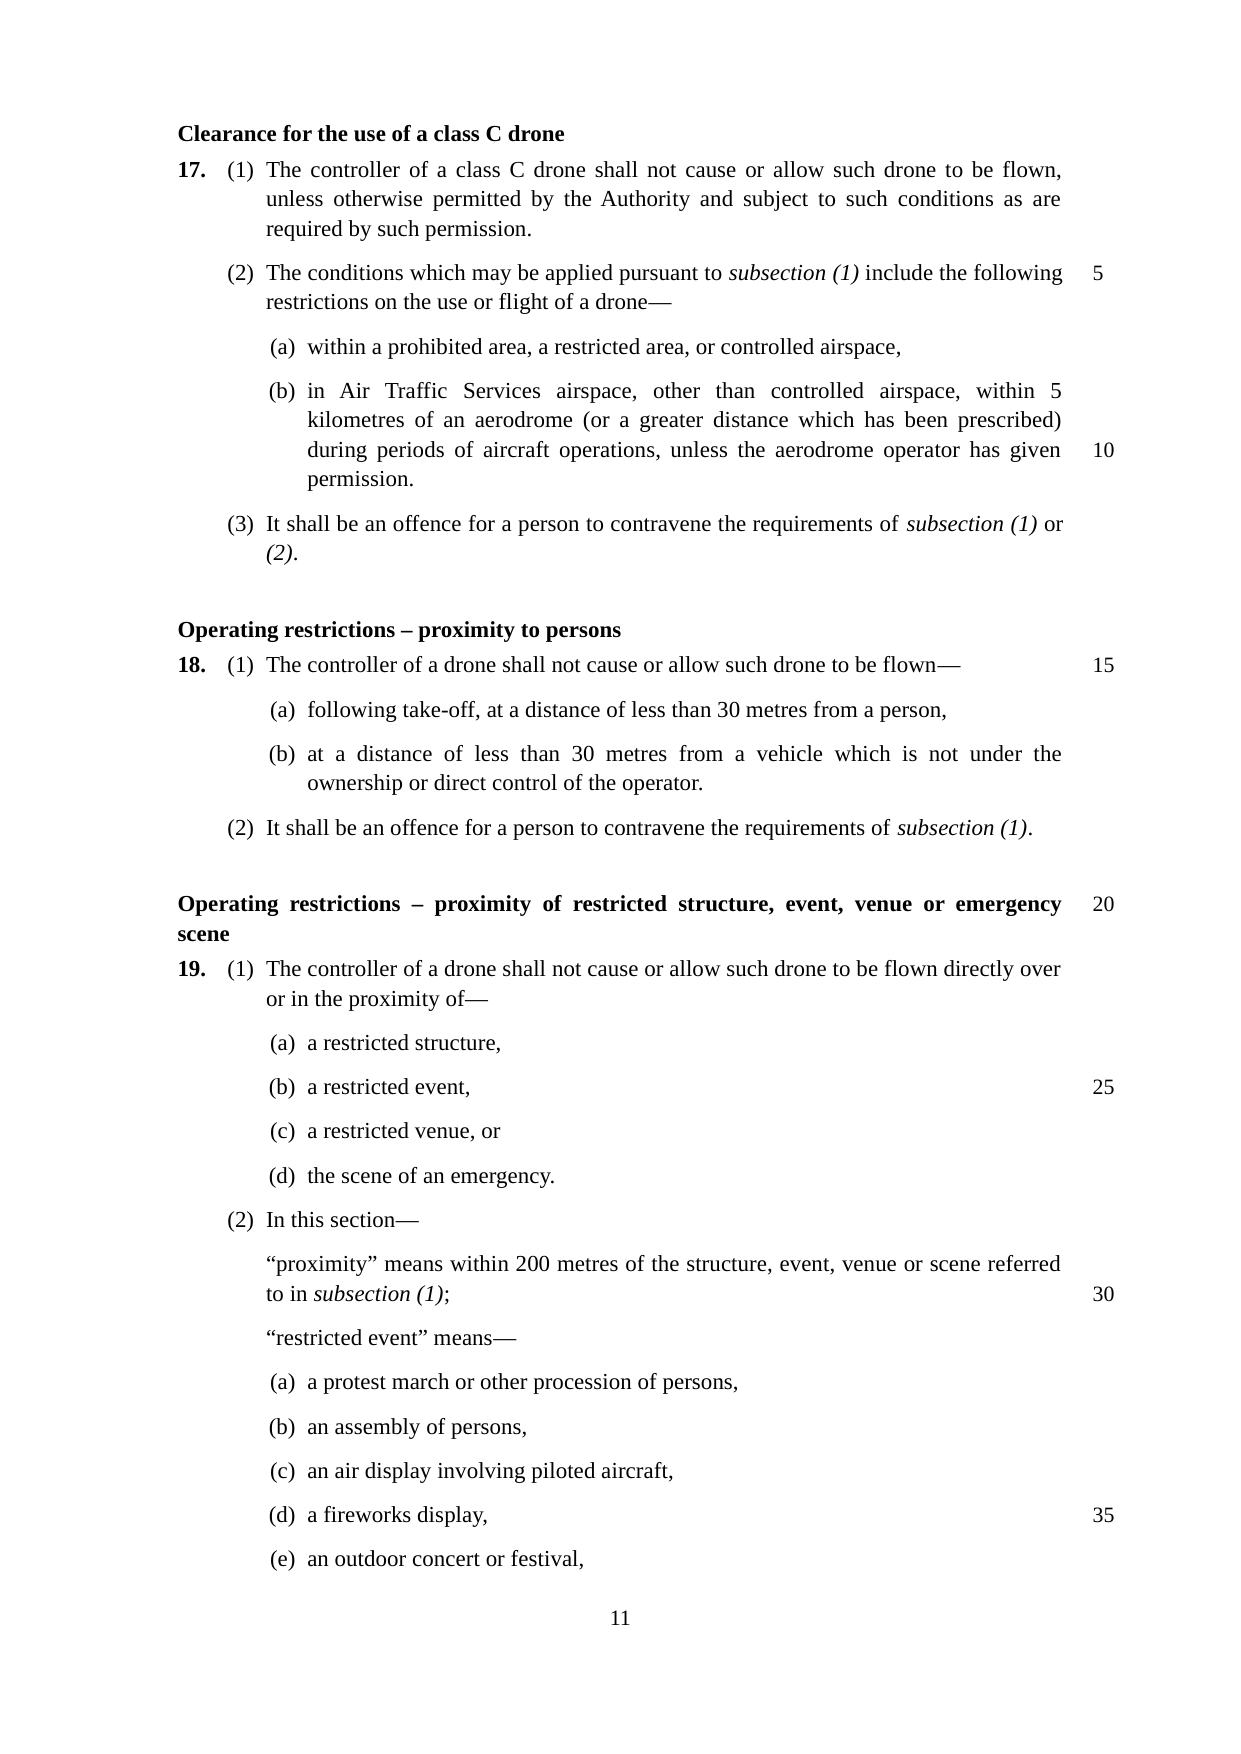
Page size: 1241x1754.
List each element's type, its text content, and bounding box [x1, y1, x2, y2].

text (c) a restricted venue, or [177, 1115, 1063, 1145]
text (a) within a prohibited area, a restricted area, or controlled airspace, [177, 331, 1063, 360]
text (e) an outdoor concert or festival, [177, 1543, 1063, 1573]
text (b) at a distance of less than 30 metres from a vehicle which is not under the ownership or direct control of the operator. [177, 738, 1063, 797]
text “restricted event” means⁠— [177, 1322, 1063, 1351]
text (a) a protest march or other procession of persons, [177, 1366, 1063, 1396]
text (a) a restricted structure, [177, 1027, 1063, 1056]
text Operating restrictions – proximity to persons [177, 614, 1063, 643]
text (d) the scene of an emergency. [177, 1160, 1063, 1189]
text (b) an assembly of persons, [177, 1411, 1063, 1440]
text (3) It shall be an offence for a person to contravene the requirements of subsection (1) or (2). [177, 507, 1063, 566]
text (2) The conditions which may be applied pursuant to subsection (1) include the following restrictions on the use or flight of a drone⁠— [177, 257, 1063, 316]
text Clearance for the use of a class C drone [177, 118, 1063, 148]
text (2) In this section⁠— [177, 1204, 1063, 1233]
text (b) a restricted event, [177, 1071, 1063, 1101]
text Operating restrictions – proximity of restricted structure, event, venue or emergency scene [177, 888, 1063, 947]
text (2) It shall be an offence for a person to contravene the requirements of subsection (1). [177, 811, 1063, 841]
text “proximity” means within 200 metres of the structure, event, venue or scene referred to in subsection (1); [177, 1248, 1063, 1307]
text (d) a fireworks display, [177, 1499, 1063, 1528]
text 18. (1) The controller of a drone shall not cause or allow such drone to be flown⁠— [177, 649, 1063, 679]
text 19. (1) The controller of a drone shall not cause or allow such drone to be flown directly over or in the proximity of⁠— [177, 953, 1063, 1012]
text 17. (1) The controller of a class C drone shall not cause or allow such drone to be flown, unless otherwise permitted by the Authority and subject to such conditions as are required by such permission. [177, 153, 1063, 242]
text (c) an air display involving piloted aircraft, [177, 1455, 1063, 1484]
text (a) following take-off, at a distance of less than 30 metres from a person, [177, 693, 1063, 723]
text (b) in Air Traffic Services airspace, other than controlled airspace, within 5 kilometres of an aerodrome (or a greater distance which has been prescribed) during periods of aircraft operations, unless the aerodrome operator has given permission. [177, 375, 1063, 493]
